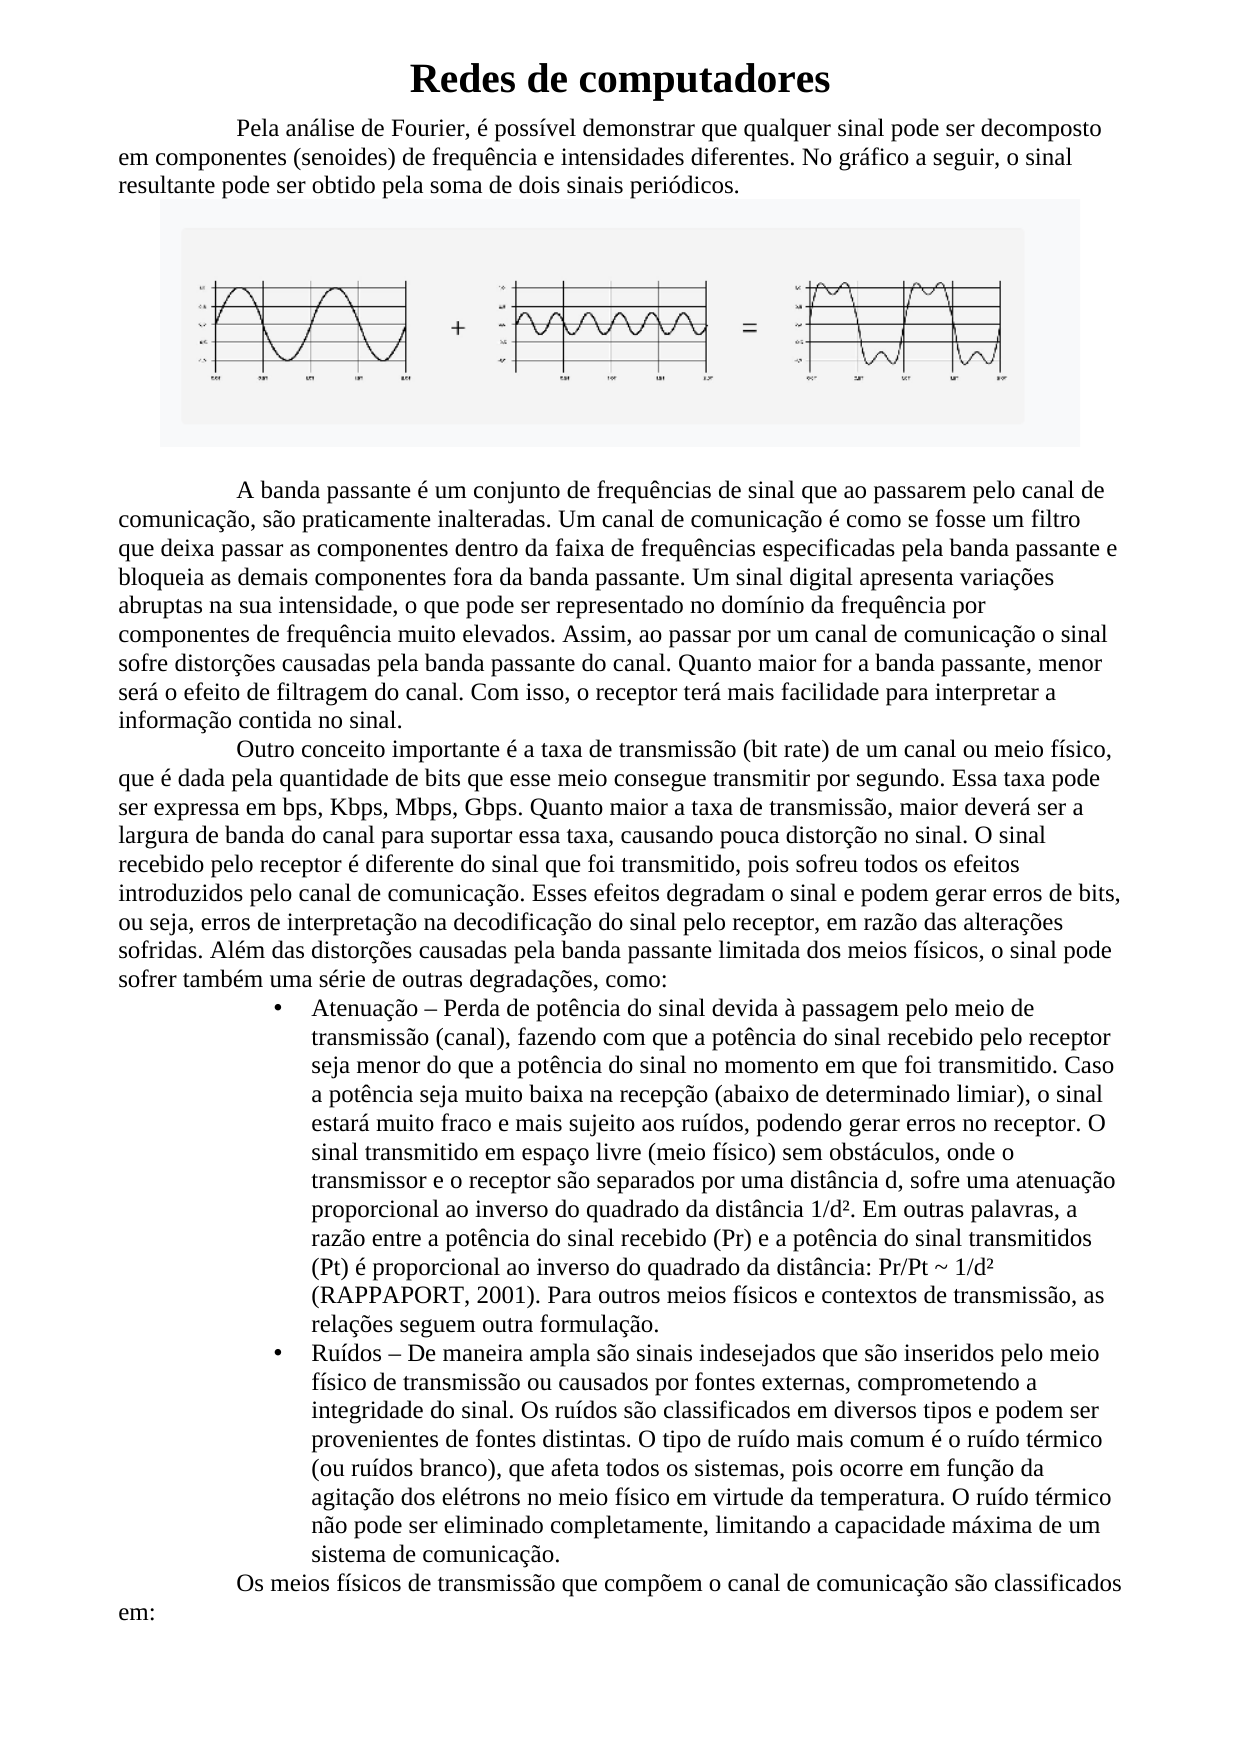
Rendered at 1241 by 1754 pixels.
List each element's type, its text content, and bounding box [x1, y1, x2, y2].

picture [160, 199, 1081, 447]
text Pela análise de Fourier, é possível demonstrar que qualquer sinal pode ser decomposto em componentes (senoides) de frequência e intensidades diferentes. No gráfico a seguir, o sinal resultante pode ser obtido pela soma de dois sinais periódicos. [118, 113, 1122, 199]
list Ruídos – De maneira ampla são sinais indesejados que são inseridos pelo meio físico de transmissão ou causados por fontes externas, comprometendo a integridade do sinal. Os ruídos são classificados em diversos tipos e podem ser provenientes de fontes distintas. O tipo de ruído mais comum é o ruído térmico (ou ruídos branco), que afeta todos os sistemas, pois ocorre em função da agitação dos elétrons no meio físico em virtude da temperatura. O ruído térmico não pode ser eliminado completamente, limitando a capacidade máxima de um sistema de comunicação. [274, 1338, 1122, 1568]
text A banda passante é um conjunto de frequências de sinal que ao passarem pelo canal de comunicação, são praticamente inalteradas. Um canal de comunicação é como se fosse um filtro que deixa passar as componentes dentro da faixa de frequências especificadas pela banda passante e bloqueia as demais componentes fora da banda passante. Um sinal digital apresenta variações abruptas na sua intensidade, o que pode ser representado no domínio da frequência por componentes de frequência muito elevados. Assim, ao passar por um canal de comunicação o sinal sofre distorções causadas pela banda passante do canal. Quanto maior for a banda passante, menor será o efeito de filtragem do canal. Com isso, o receptor terá mais facilidade para interpretar a informação contida no sinal. [118, 475, 1122, 734]
text Outro conceito importante é a taxa de transmissão (bit rate) de um canal ou meio físico, que é dada pela quantidade de bits que esse meio consegue transmitir por segundo. Essa taxa pode ser expressa em bps, Kbps, Mbps, Gbps. Quanto maior a taxa de transmissão, maior deverá ser a largura de banda do canal para suportar essa taxa, causando pouca distorção no sinal. O sinal recebido pelo receptor é diferente do sinal que foi transmitido, pois sofreu todos os efeitos introduzidos pelo canal de comunicação. Esses efeitos degradam o sinal e podem gerar erros de bits, ou seja, erros de interpretação na decodificação do sinal pelo receptor, em razão das alterações sofridas. Além das distorções causadas pela banda passante limitada dos meios físicos, o sinal pode sofrer também uma série de outras degradações, como: [118, 734, 1122, 993]
text Os meios físicos de transmissão que compõem o canal de comunicação são classificados em: [118, 1568, 1122, 1625]
list Atenuação – Perda de potência do sinal devida à passagem pelo meio de transmissão (canal), fazendo com que a potência do sinal recebido pelo receptor seja menor do que a potência do sinal no momento em que foi transmitido. Caso a potência seja muito baixa na recepção (abaixo de determinado limiar), o sinal estará muito fraco e mais sujeito aos ruídos, podendo gerar erros no receptor. O sinal transmitido em espaço livre (meio físico) sem obstáculos, onde o transmissor e o receptor são separados por uma distância d, sofre uma atenuação proporcional ao inverso do quadrado da distância 1/d². Em outras palavras, a razão entre a potência do sinal recebido (Pr) e a potência do sinal transmitidos (Pt) é proporcional ao inverso do quadrado da distância: Pr/Pt ~ 1/d² (RAPPAPORT, 2001). Para outros meios físicos e contextos de transmissão, as relações seguem outra formulação. [274, 993, 1122, 1338]
